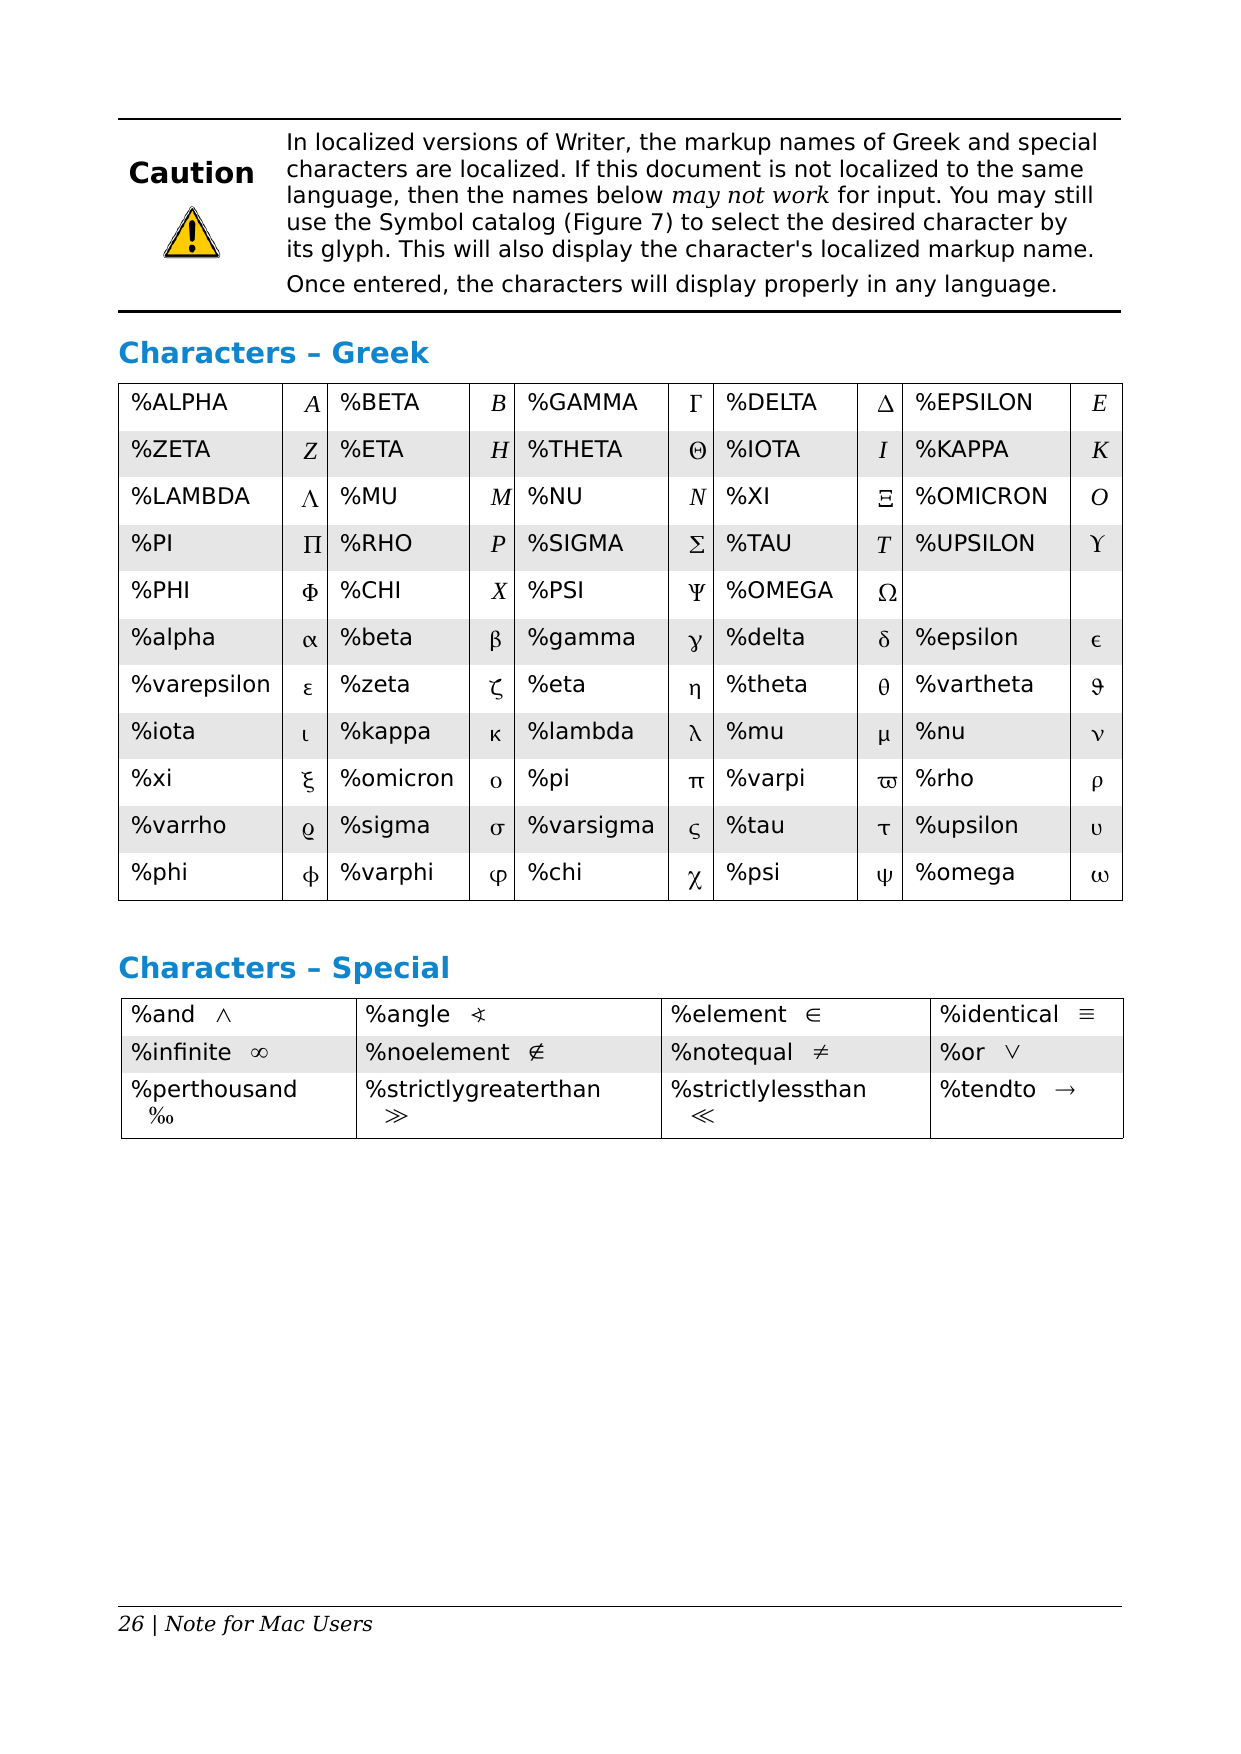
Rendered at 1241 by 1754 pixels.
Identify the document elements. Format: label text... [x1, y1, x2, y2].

table_header Caution [118, 120, 265, 310]
subtitle Characters – Special [118, 951, 1122, 985]
table_header [283, 384, 327, 431]
table_cell %vartheta [903, 665, 1070, 712]
table_header %ALPHA [119, 384, 282, 431]
table_cell [858, 713, 902, 759]
table_cell [1071, 478, 1122, 524]
table_cell %IOTA [714, 431, 857, 477]
table_cell [1071, 853, 1122, 900]
table_cell %XI [714, 478, 857, 524]
table_cell [283, 713, 327, 759]
table_cell %kappa [328, 713, 469, 759]
table_cell %alpha [119, 619, 282, 665]
table_cell %sigma [328, 806, 469, 853]
table_cell %varphi [328, 853, 469, 900]
table_cell %PHI [119, 571, 282, 618]
table_header %identical [931, 999, 1123, 1036]
table_cell [903, 571, 1070, 618]
table_header %BETA [328, 384, 469, 431]
table_cell [470, 431, 514, 477]
table_cell [669, 619, 713, 665]
table_cell [669, 571, 713, 618]
table_cell %TAU [714, 525, 857, 571]
table_cell [283, 619, 327, 665]
table_cell [283, 806, 327, 853]
table_cell %OMICRON [903, 478, 1070, 524]
table_cell %noelement [357, 1036, 661, 1073]
table_cell [858, 853, 902, 900]
table_cell %lambda [515, 713, 668, 759]
table_cell [669, 431, 713, 477]
table_cell %CHI [328, 571, 469, 618]
table_cell %notequal [662, 1036, 930, 1073]
table_cell %phi [119, 853, 282, 900]
table_cell [669, 525, 713, 571]
table_cell [1071, 665, 1122, 712]
table_cell [470, 525, 514, 571]
table_cell [283, 478, 327, 524]
table_cell %varsigma [515, 806, 668, 853]
picture [159, 202, 224, 262]
table_cell %MU [328, 478, 469, 524]
table_cell [1071, 571, 1122, 618]
table_cell [669, 806, 713, 853]
table_cell %theta [714, 665, 857, 712]
table_cell %mu [714, 713, 857, 759]
table_cell %tendto [931, 1073, 1123, 1137]
table_cell [470, 478, 514, 524]
table_cell %PI [119, 525, 282, 571]
table_cell %gamma [515, 619, 668, 665]
table_cell [858, 619, 902, 665]
table_cell %nu [903, 713, 1070, 759]
table_cell [283, 571, 327, 618]
table_cell [858, 759, 902, 806]
table_cell [283, 525, 327, 571]
table_cell [669, 665, 713, 712]
table_cell [1071, 431, 1122, 477]
table_header In localized versions of Writer, the markup names of Greek and special characters are localized. If this document is not localized to the same language, then the names below may not work for input. You may still use the Symbol catalog (Figure 7) to select the desired character by its glyph. This will also display the character's localized markup name. Once entered, the characters will display properly in any language. [265, 120, 1121, 310]
table_cell %epsilon [903, 619, 1070, 665]
table_cell %THETA [515, 431, 668, 477]
table_cell %omega [903, 853, 1070, 900]
subtitle Characters – Greek [118, 337, 1122, 371]
table_cell %varpi [714, 759, 857, 806]
table_cell %RHO [328, 525, 469, 571]
table_cell %ETA [328, 431, 469, 477]
table_cell [669, 478, 713, 524]
table_cell [470, 806, 514, 853]
table_cell %omicron [328, 759, 469, 806]
table_cell %strictlygreaterthan [357, 1073, 661, 1137]
table_cell %KAPPA [903, 431, 1070, 477]
table_cell [1071, 759, 1122, 806]
table_cell [283, 759, 327, 806]
table_cell [470, 759, 514, 806]
table_cell %SIGMA [515, 525, 668, 571]
table_cell [470, 665, 514, 712]
table_cell %varrho [119, 806, 282, 853]
table_header %DELTA [714, 384, 857, 431]
table_cell %ZETA [119, 431, 282, 477]
table_cell %zeta [328, 665, 469, 712]
table_header [858, 384, 902, 431]
table_cell [669, 759, 713, 806]
table_cell %tau [714, 806, 857, 853]
table_cell %xi [119, 759, 282, 806]
table_cell %varepsilon [119, 665, 282, 712]
table_cell %OMEGA [714, 571, 857, 618]
table_cell [669, 853, 713, 900]
table_cell %iota [119, 713, 282, 759]
table_cell %LAMBDA [119, 478, 282, 524]
table_cell %NU [515, 478, 668, 524]
table_cell %upsilon [903, 806, 1070, 853]
table_cell [858, 665, 902, 712]
table_cell [669, 713, 713, 759]
table_header %angle [357, 999, 661, 1036]
table_cell [470, 571, 514, 618]
table_cell %or [931, 1036, 1123, 1073]
table_cell [858, 525, 902, 571]
table_cell [470, 713, 514, 759]
table_cell %rho [903, 759, 1070, 806]
table_cell %perthousand [122, 1073, 356, 1137]
table_header [470, 384, 514, 431]
table_cell [283, 665, 327, 712]
table_cell [470, 619, 514, 665]
table_cell [858, 571, 902, 618]
table_cell %UPSILON [903, 525, 1070, 571]
table_cell %beta [328, 619, 469, 665]
table_header %EPSILON [903, 384, 1070, 431]
table_header %element [662, 999, 930, 1036]
table_cell %chi [515, 853, 668, 900]
table_cell %psi [714, 853, 857, 900]
table_header %GAMMA [515, 384, 668, 431]
table_cell %strictlylessthan [662, 1073, 930, 1137]
table_cell %eta [515, 665, 668, 712]
table_header [669, 384, 713, 431]
table_cell %infinite [122, 1036, 356, 1073]
table_cell [858, 806, 902, 853]
table_cell [1071, 713, 1122, 759]
table_cell %delta [714, 619, 857, 665]
table_cell [858, 431, 902, 477]
table_cell [858, 478, 902, 524]
table_cell [1071, 619, 1122, 665]
table_cell %PSI [515, 571, 668, 618]
table_cell [470, 853, 514, 900]
table_cell [283, 431, 327, 477]
table_cell [1071, 806, 1122, 853]
table_header [1071, 384, 1122, 431]
table_cell [283, 853, 327, 900]
table_cell [1071, 525, 1122, 571]
table_cell %pi [515, 759, 668, 806]
table_header %and [122, 999, 356, 1036]
